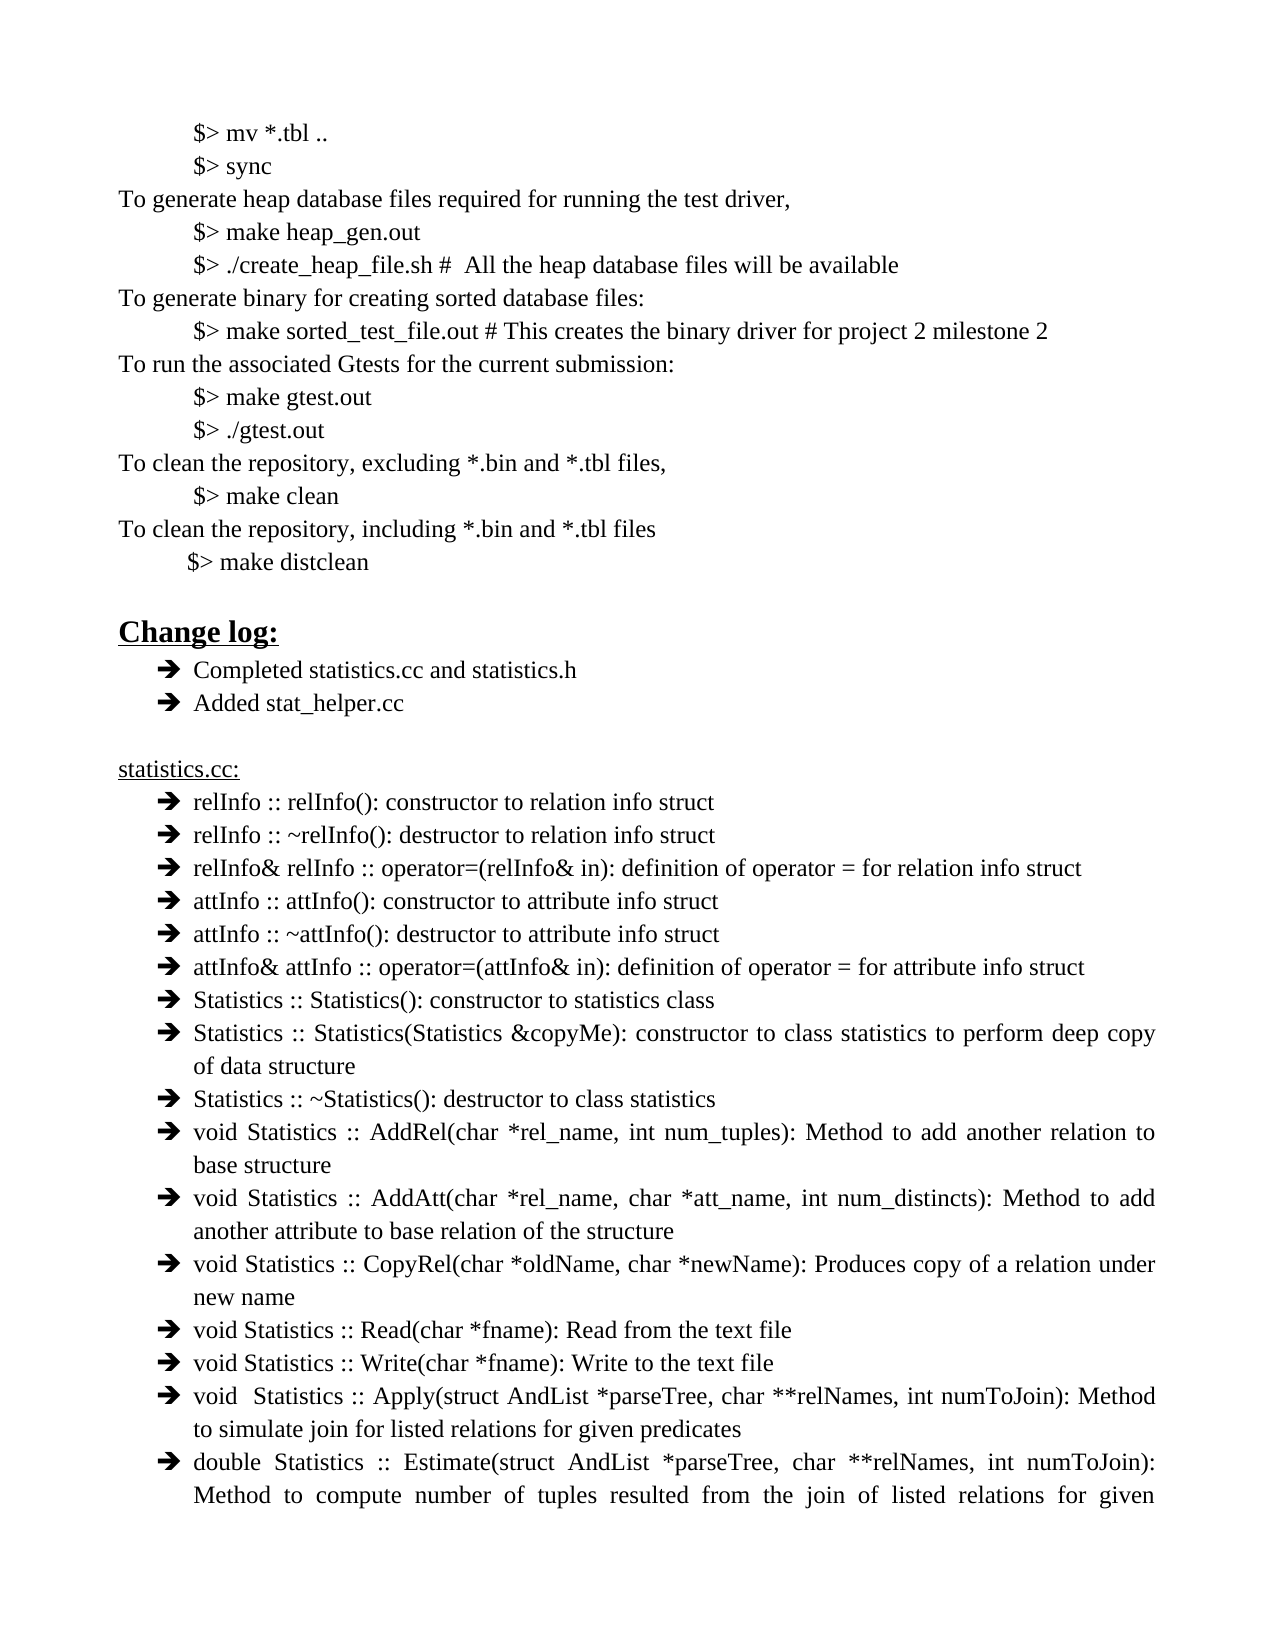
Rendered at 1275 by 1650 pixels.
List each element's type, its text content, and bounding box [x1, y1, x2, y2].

list relInfo& relInfo :: operator=(relInfo& in): definition of operator = for relation info struct [156, 853, 1157, 882]
list attInfo :: ~attInfo(): destructor to attribute info struct [156, 919, 1157, 948]
list void Statistics :: Read(char *fname): Read from the text file [156, 1315, 1157, 1344]
list void Statistics :: CopyRel(char *oldName, char *newName): Produces copy of a relation under new name [156, 1249, 1157, 1311]
list void Statistics :: AddRel(char *rel_name, int num_tuples): Method to add another relation to base structure [156, 1117, 1157, 1179]
list To run the associated Gtests for the current submission: [118, 349, 1157, 378]
list $> make gtest.out [118, 382, 1157, 411]
list void Statistics :: Apply(struct AndList *parseTree, char **relNames, int numToJoin): Method to simulate join for listed relations for given predicates [156, 1381, 1157, 1443]
list $> sync [156, 151, 1157, 180]
list relInfo :: relInfo(): constructor to relation info struct [156, 787, 1157, 816]
list void Statistics :: Write(char *fname): Write to the text file [156, 1348, 1157, 1377]
text To clean the repository, excluding *.bin and *.tbl files, [118, 448, 1157, 477]
list relInfo :: ~relInfo(): destructor to relation info struct [156, 820, 1157, 848]
list To generate heap database files required for running the test driver, [118, 184, 1157, 213]
list $> make clean [156, 481, 1157, 510]
text statistics.cc: [118, 754, 1157, 782]
list $> mv *.tbl .. [156, 118, 1157, 147]
list Statistics :: Statistics(): constructor to statistics class [156, 985, 1157, 1014]
list $> make distclean [118, 547, 1157, 576]
list Statistics :: ~Statistics(): destructor to class statistics [156, 1084, 1157, 1113]
list Added stat_helper.cc [156, 688, 1157, 716]
list attInfo :: attInfo(): constructor to attribute info struct [156, 886, 1157, 914]
list To generate binary for creating sorted database files: [118, 283, 1157, 312]
list void Statistics :: AddAtt(char *rel_name, char *att_name, int num_distincts): Method to add another attribute to base relation of the structure [156, 1183, 1157, 1245]
list $> make sorted_test_file.out # This creates the binary driver for project 2 milestone 2 [118, 316, 1157, 345]
text Change log: [118, 613, 1157, 649]
list To clean the repository, including *.bin and *.tbl files [118, 514, 1157, 543]
list double Statistics :: Estimate(struct AndList *parseTree, char **relNames, int numToJoin): Method to compute number of tuples resulted from the join of listed relations for given [156, 1447, 1157, 1509]
list $> ./create_heap_file.sh # All the heap database files will be available [118, 250, 1157, 279]
list Statistics :: Statistics(Statistics &copyMe): constructor to class statistics to perform deep copy of data structure [156, 1018, 1157, 1080]
list attInfo& attInfo :: operator=(attInfo& in): definition of operator = for attribute info struct [156, 952, 1157, 981]
list Completed statistics.cc and statistics.h [156, 655, 1157, 683]
list $> make heap_gen.out [118, 217, 1157, 246]
list $> ./gtest.out [118, 415, 1157, 444]
